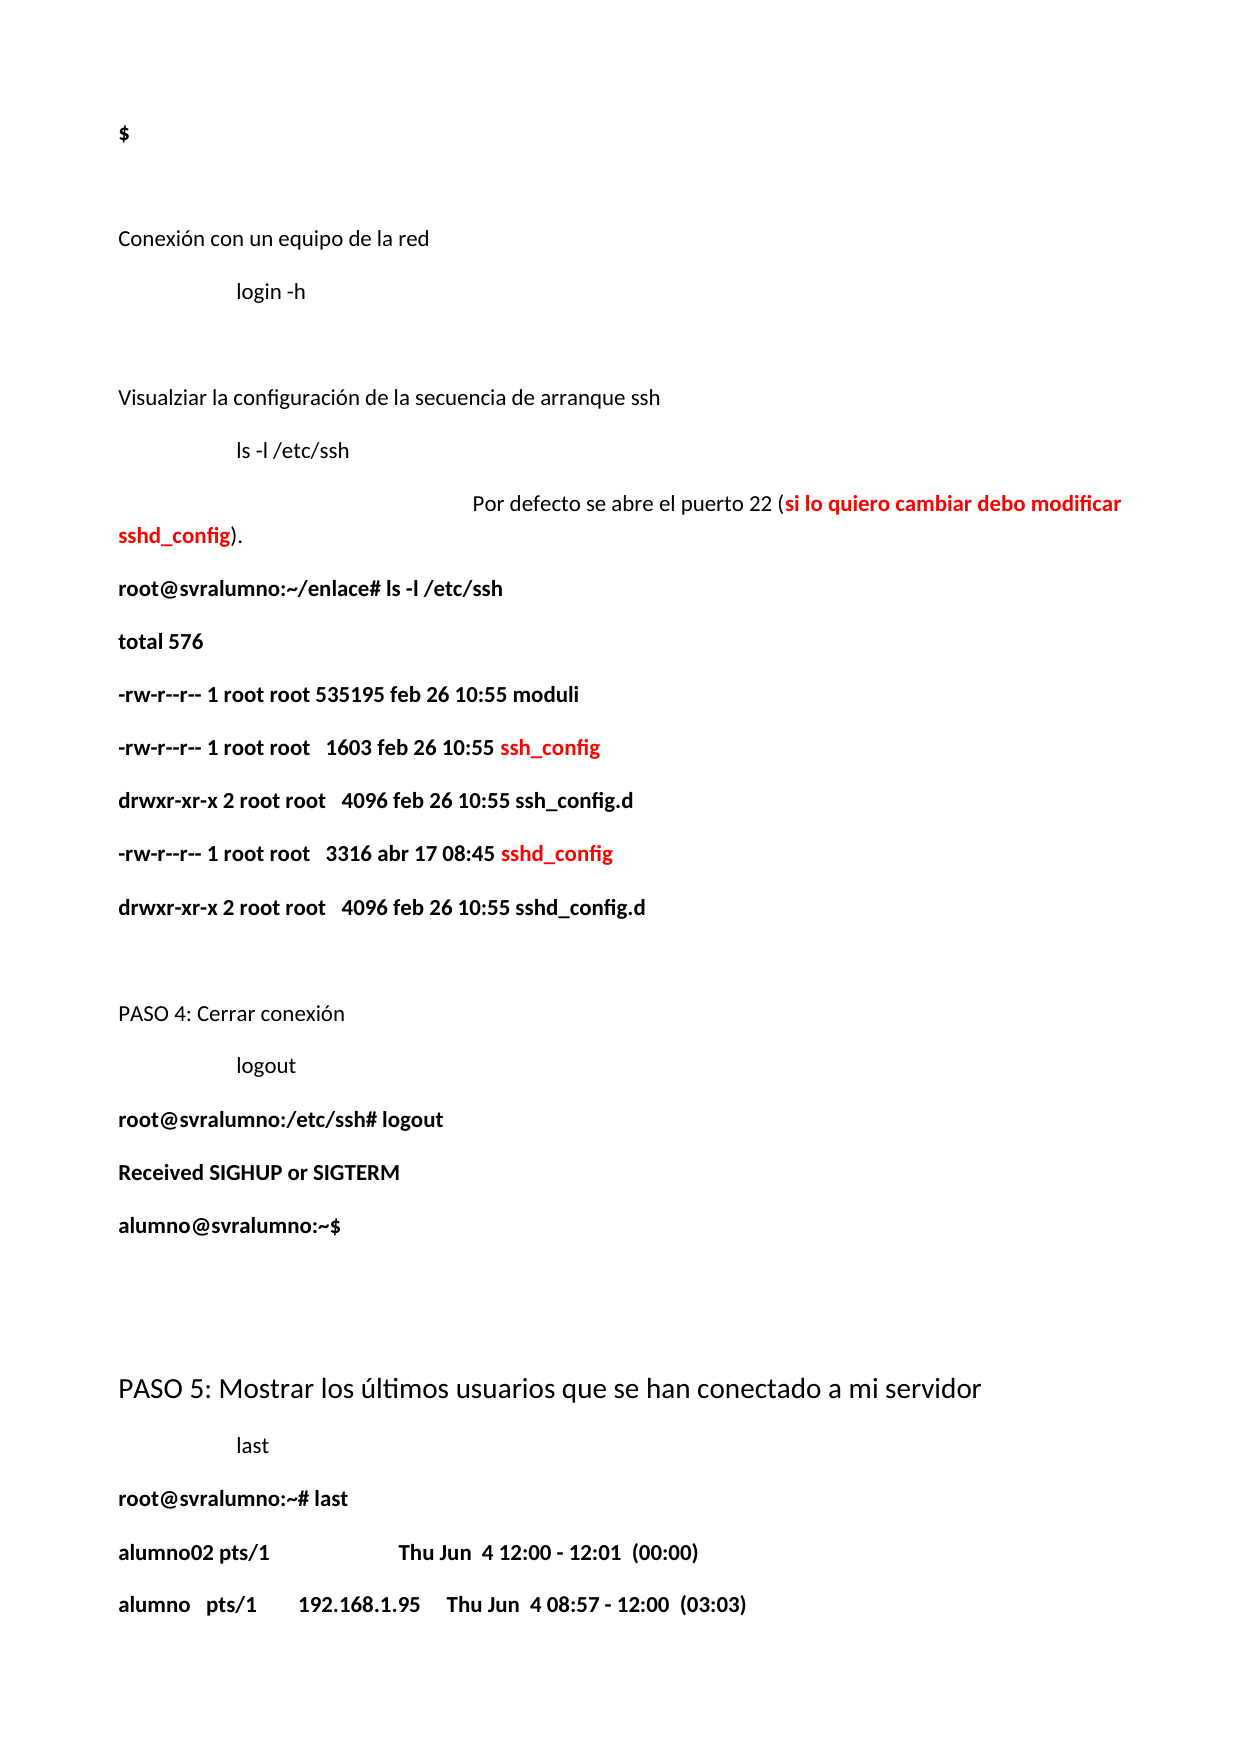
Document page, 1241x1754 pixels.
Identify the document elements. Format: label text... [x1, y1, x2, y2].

text Conexión con un equipo de la red [118, 224, 1122, 252]
text alumno pts/1 192.168.1.95 Thu Jun 4 08:57 - 12:00 (03:03) [118, 1591, 1122, 1619]
text total 576 [118, 627, 1122, 656]
text last [118, 1432, 1122, 1459]
text root@svralumno:/etc/ssh# logout [118, 1105, 1122, 1133]
text ls -l /etc/ssh [118, 436, 1122, 464]
text Por defecto se abre el puerto 22 (si lo quiero cambiar debo modificar sshd_config). [118, 489, 1122, 549]
text Visualziar la configuración de la secuencia de arranque ssh [118, 383, 1122, 411]
text -rw-r--r-- 1 root root 535195 feb 26 10:55 moduli [118, 681, 1122, 708]
text -rw-r--r-- 1 root root 3316 abr 17 08:45 sshd_config [118, 839, 1122, 868]
text logout [118, 1052, 1122, 1080]
text PASO 5: Mostrar los últimos usuarios que se han conectado a mi servidor [118, 1370, 1122, 1405]
text alumno02 pts/1 Thu Jun 4 12:00 - 12:01 (00:00) [118, 1538, 1122, 1566]
text Received SIGHUP or SIGTERM [118, 1158, 1122, 1186]
text root@svralumno:~/enlace# ls -l /etc/ssh [118, 574, 1122, 602]
text PASO 4: Cerrar conexión [118, 999, 1122, 1027]
text drwxr-xr-x 2 root root 4096 feb 26 10:55 ssh_config.d [118, 787, 1122, 814]
text $ [118, 118, 1122, 146]
text alumno@svralumno:~$ [118, 1211, 1122, 1239]
text root@svralumno:~# last [118, 1484, 1122, 1513]
text -rw-r--r-- 1 root root 1603 feb 26 10:55 ssh_config [118, 733, 1122, 762]
text login -h [118, 277, 1122, 305]
text drwxr-xr-x 2 root root 4096 feb 26 10:55 sshd_config.d [118, 893, 1122, 921]
